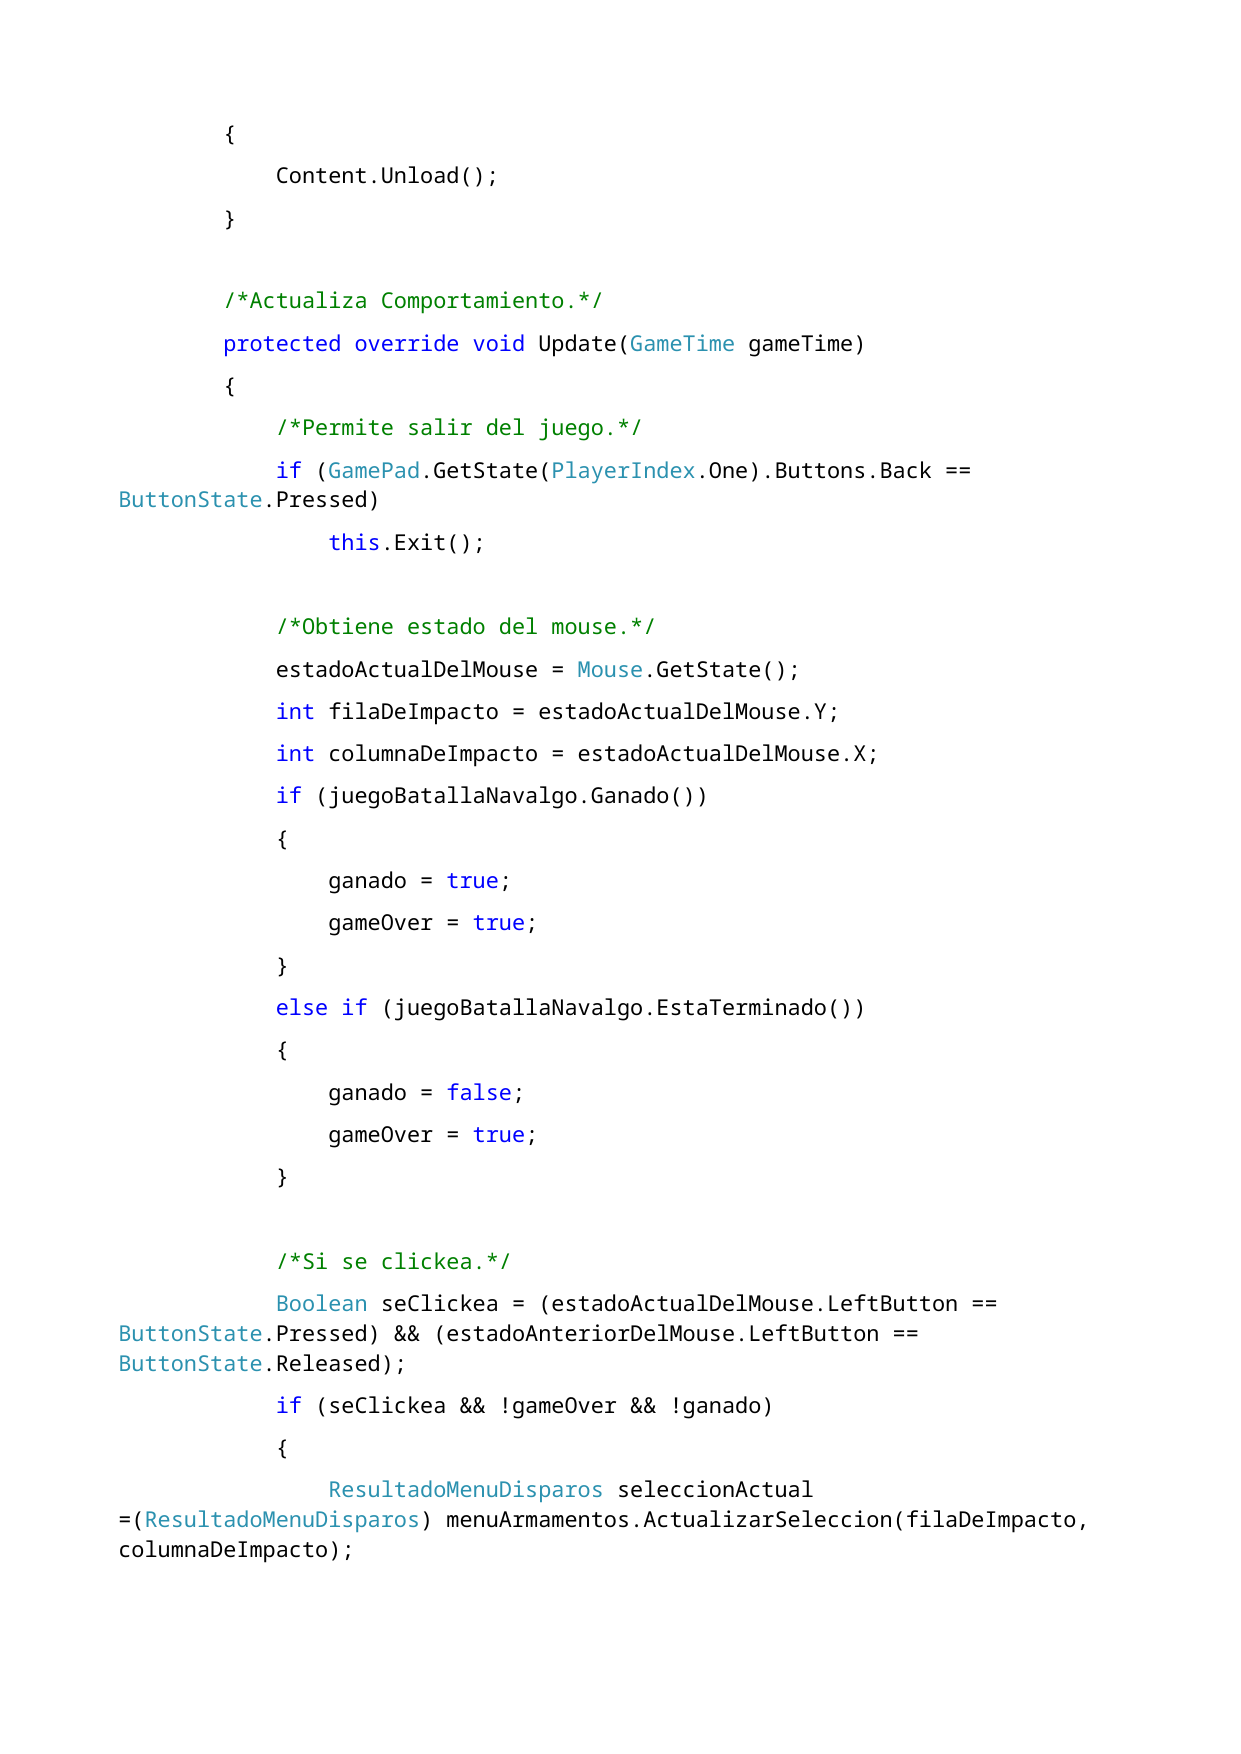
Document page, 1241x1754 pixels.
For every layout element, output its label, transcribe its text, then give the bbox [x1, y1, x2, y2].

text /*Permite salir del juego.*/ [118, 412, 1122, 442]
text if (GamePad.GetState(PlayerIndex.One).Buttons.Back == ButtonState.Pressed) [118, 455, 1122, 514]
text /*Actualiza Comportamiento.*/ [118, 286, 1122, 315]
text /*Si se clickea.*/ [118, 1246, 1122, 1276]
text { [118, 118, 1122, 148]
text { [118, 370, 1122, 400]
text protected override void Update(GameTime gameTime) [118, 328, 1122, 358]
text ganado = false; [118, 1077, 1122, 1106]
text ResultadoMenuDisparos seleccionActual =(ResultadoMenuDisparos) menuArmamentos.ActualizarSeleccion(filaDeImpacto, columnaDeImpacto); [118, 1474, 1122, 1564]
text { [118, 1034, 1122, 1064]
text gameOver = true; [118, 1119, 1122, 1149]
text /*Obtiene estado del mouse.*/ [118, 611, 1122, 641]
text gameOver = true; [118, 907, 1122, 937]
text int filaDeImpacto = estadoActualDelMouse.Y; [118, 696, 1122, 726]
text ganado = true; [118, 865, 1122, 895]
text else if (juegoBatallaNavalgo.EstaTerminado()) [118, 992, 1122, 1022]
text if (juegoBatallaNavalgo.Ganado()) [118, 781, 1122, 810]
text } [118, 1161, 1122, 1191]
text int columnaDeImpacto = estadoActualDelMouse.X; [118, 738, 1122, 768]
text if (seClickea && !gameOver && !ganado) [118, 1390, 1122, 1420]
text { [118, 1432, 1122, 1462]
text { [118, 823, 1122, 853]
text Content.Unload(); [118, 160, 1122, 190]
text Boolean seClickea = (estadoActualDelMouse.LeftButton == ButtonState.Pressed) && (estadoAnteriorDelMouse.LeftButton == ButtonState.Released); [118, 1288, 1122, 1377]
text estadoActualDelMouse = Mouse.GetState(); [118, 654, 1122, 683]
text } [118, 203, 1122, 232]
text this.Exit(); [118, 527, 1122, 557]
text } [118, 950, 1122, 979]
